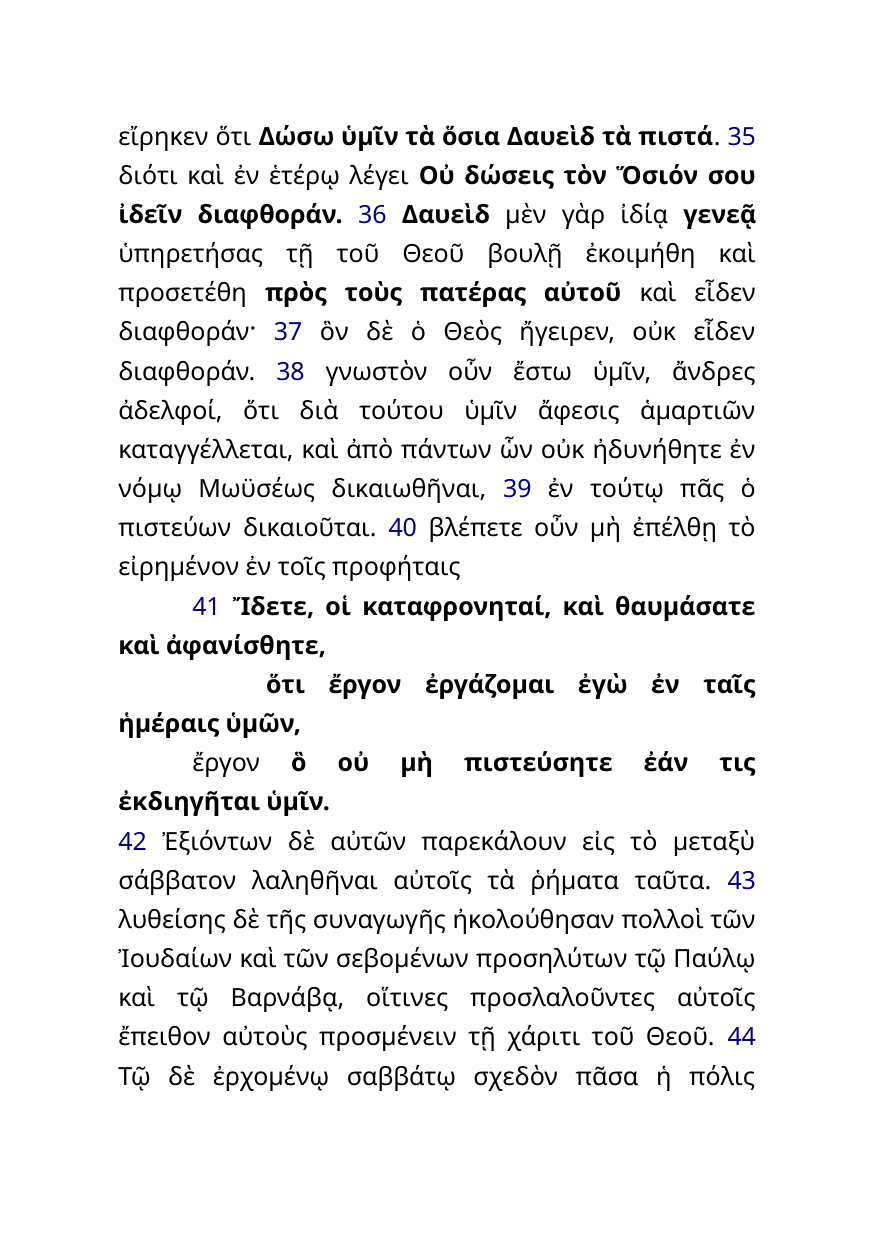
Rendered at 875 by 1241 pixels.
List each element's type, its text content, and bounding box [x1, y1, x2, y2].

text εἴρηκεν ὅτι Δώσω ὑμῖν τὰ ὅσια Δαυεὶδ τὰ πιστά. 35 διότι καὶ ἐν ἑτέρῳ λέγει Οὐ δώσεις τὸν Ὅσιόν σου ἰδεῖν διαφθοράν. 36 Δαυεὶδ μὲν γὰρ ἰδίᾳ γενεᾷ ὑπηρετήσας τῇ τοῦ Θεοῦ βουλῇ ἐκοιμήθη καὶ προσετέθη πρὸς τοὺς πατέρας αὐτοῦ καὶ εἶδεν διαφθοράν· 37 ὃν δὲ ὁ Θεὸς ἤγειρεν, οὐκ εἶδεν διαφθοράν. 38 γνωστὸν οὖν ἔστω ὑμῖν, ἄνδρες ἀδελφοί, ὅτι διὰ τούτου ὑμῖν ἄφεσις ἁμαρτιῶν καταγγέλλεται, καὶ ἀπὸ πάντων ὧν οὐκ ἠδυνήθητε ἐν νόμῳ Μωϋσέως δικαιωθῆναι, 39 ἐν τούτῳ πᾶς ὁ πιστεύων δικαιοῦται. 40 βλέπετε οὖν μὴ ἐπέλθῃ τὸ εἰρημένον ἐν τοῖς προφήταις [118, 118, 756, 583]
text 41 Ἴδετε, οἱ καταφρονηταί, καὶ θαυμάσατε καὶ ἀφανίσθητε, [118, 588, 756, 661]
text ὅτι ἔργον ἐργάζομαι ἐγὼ ἐν ταῖς ἡμέραις ὑμῶν, [118, 666, 756, 740]
text 42 Ἐξιόντων δὲ αὐτῶν παρεκάλουν εἰς τὸ μεταξὺ σάββατον λαληθῆναι αὐτοῖς τὰ ῥήματα ταῦτα. 43 λυθείσης δὲ τῆς συναγωγῆς ἠκολούθησαν πολλοὶ τῶν Ἰουδαίων καὶ τῶν σεβομένων προσηλύτων τῷ Παύλῳ καὶ τῷ Βαρνάβᾳ, οἵτινες προσλαλοῦντες αὐτοῖς ἔπειθον αὐτοὺς προσμένειν τῇ χάριτι τοῦ Θεοῦ. 44 Τῷ δὲ ἐρχομένῳ σαββάτῳ σχεδὸν πᾶσα ἡ πόλις [118, 823, 756, 1092]
text ἔργον ὃ οὐ μὴ πιστεύσητε ἐάν τις ἐκδιηγῆται ὑμῖν. [118, 745, 756, 818]
